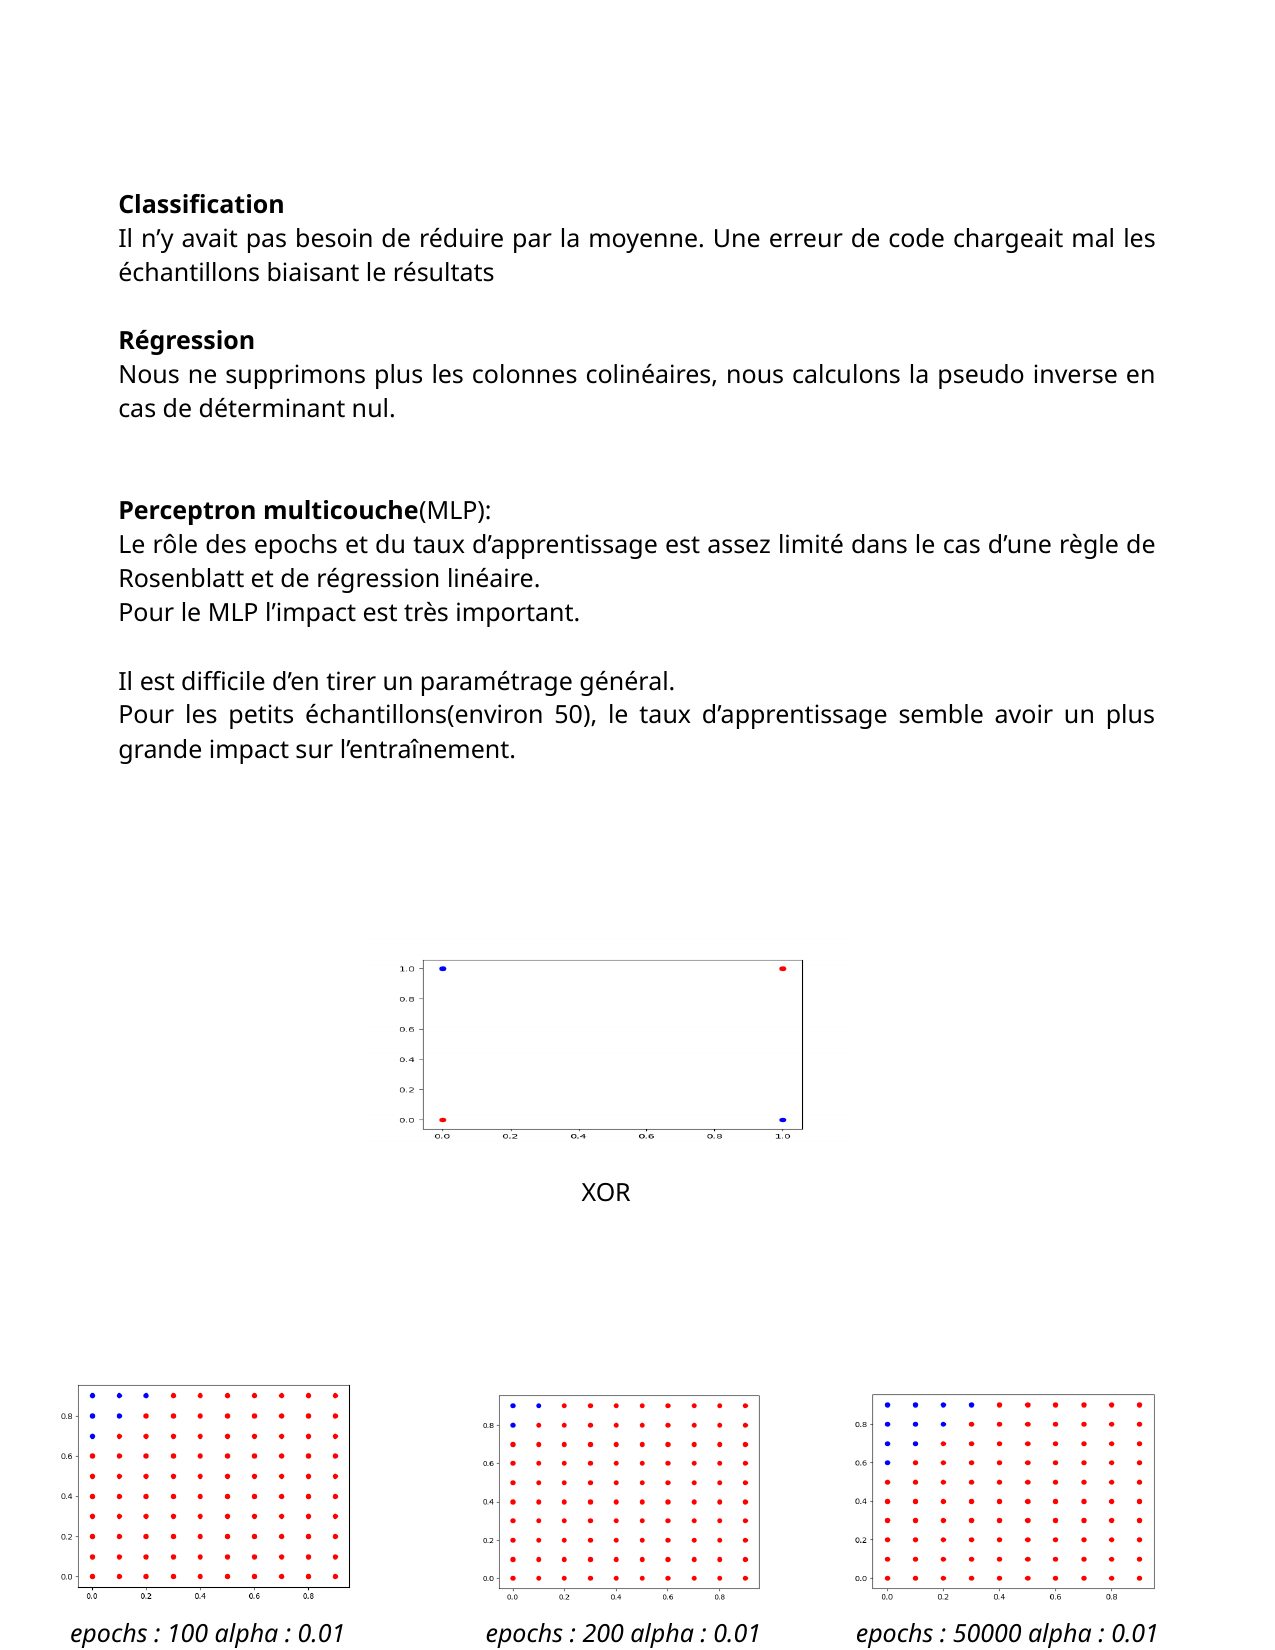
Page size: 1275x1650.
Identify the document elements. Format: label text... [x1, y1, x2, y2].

picture [455, 1354, 804, 1616]
text Il n’y avait pas besoin de réduire par la moyenne. Une erreur de code chargeait mal les échantillons biaisant le résultats [118, 220, 1157, 288]
text Le rôle des epochs et du taux d’apprentissage est assez limité dans le cas d’une règle de Rosenblatt et de régression linéaire. [118, 527, 1157, 595]
picture [361, 934, 851, 1153]
text epochs : 100 alpha : 0.01 [34, 1616, 384, 1650]
text Pour le MLP l’impact est très important. [118, 595, 1157, 629]
picture [34, 1353, 384, 1616]
text XOR [361, 1153, 851, 1209]
picture [827, 1364, 1190, 1616]
text epochs : 50000 alpha : 0.01 [828, 1616, 1190, 1650]
text epochs : 200 alpha : 0.01 [458, 1616, 791, 1650]
text Nous ne supprimons plus les colonnes colinéaires, nous calculons la pseudo inverse en cas de déterminant nul. [118, 357, 1157, 425]
text Régression [118, 322, 1157, 357]
text Perceptron multicouche(MLP): [118, 493, 1157, 527]
text Pour les petits échantillons(environ 50), le taux d’apprentissage semble avoir un plus grande impact sur l’entraînement. [118, 697, 1157, 765]
text [828, 1345, 1190, 1364]
text [34, 1319, 384, 1353]
text Il est difficile d’en tirer un paramétrage général. [118, 663, 1157, 697]
text Classification [118, 186, 1157, 220]
